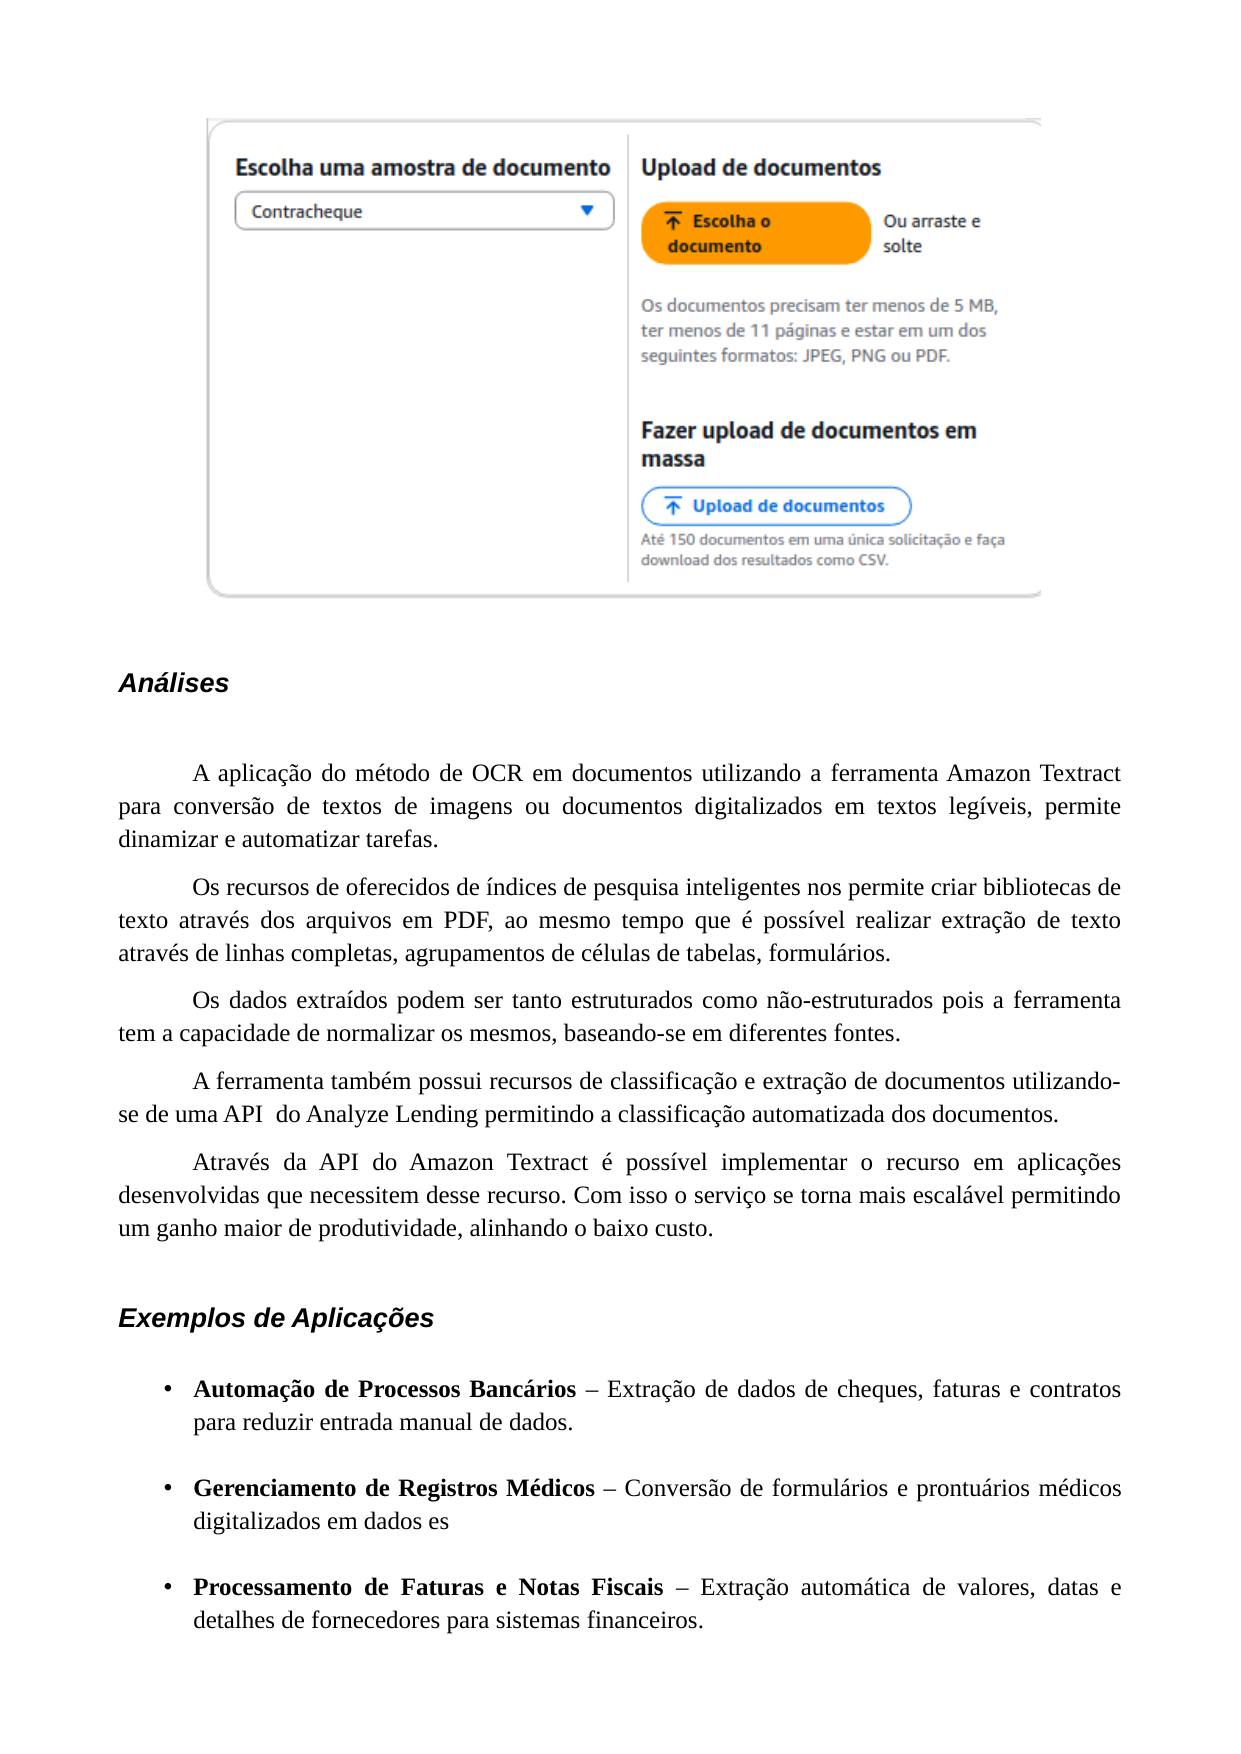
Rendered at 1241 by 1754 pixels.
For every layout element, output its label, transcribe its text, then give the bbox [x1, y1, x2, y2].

subtitle Exemplos de Aplicações [118, 1302, 1122, 1333]
list Processamento de Faturas e Notas Fiscais – Extração automática de valores, datas e detalhes de fornecedores para sistemas financeiros. [164, 1572, 1122, 1634]
list Automação de Processos Bancários – Extração de dados de cheques, faturas e contratos para reduzir entrada manual de dados. [164, 1374, 1122, 1436]
text Os dados extraídos podem ser tanto estruturados como não-estruturados pois a ferramenta tem a capacidade de normalizar os mesmos, baseando-se em diferentes fontes. [118, 986, 1122, 1047]
text Os recursos de oferecidos de índices de pesquisa inteligentes nos permite criar bibliotecas de texto através dos arquivos em PDF, ao mesmo tempo que é possível realizar extração de texto através de linhas completas, agrupamentos de células de tabelas, formulários. [118, 872, 1122, 967]
list Gerenciamento de Registros Médicos – Conversão de formulários e prontuários médicos digitalizados em dados es [164, 1473, 1122, 1535]
text A ferramenta também possui recursos de classificação e extração de documentos utilizando-se de uma API do Analyze Lending permitindo a classificação automatizada dos documentos. [118, 1066, 1122, 1128]
text Através da API do Amazon Textract é possível implementar o recurso em aplicações desenvolvidas que necessitem desse recurso. Com isso o serviço se torna mais escalável permitindo um ganho maior de produtividade, alinhando o baixo custo. [118, 1147, 1122, 1242]
text A aplicação do método de OCR em documentos utilizando a ferramenta Amazon Textract para conversão de textos de imagens ou documentos digitalizados em textos legíveis, permite dinamizar e automatizar tarefas. [118, 758, 1122, 853]
picture [199, 118, 1042, 603]
subtitle Análises [118, 667, 1122, 698]
